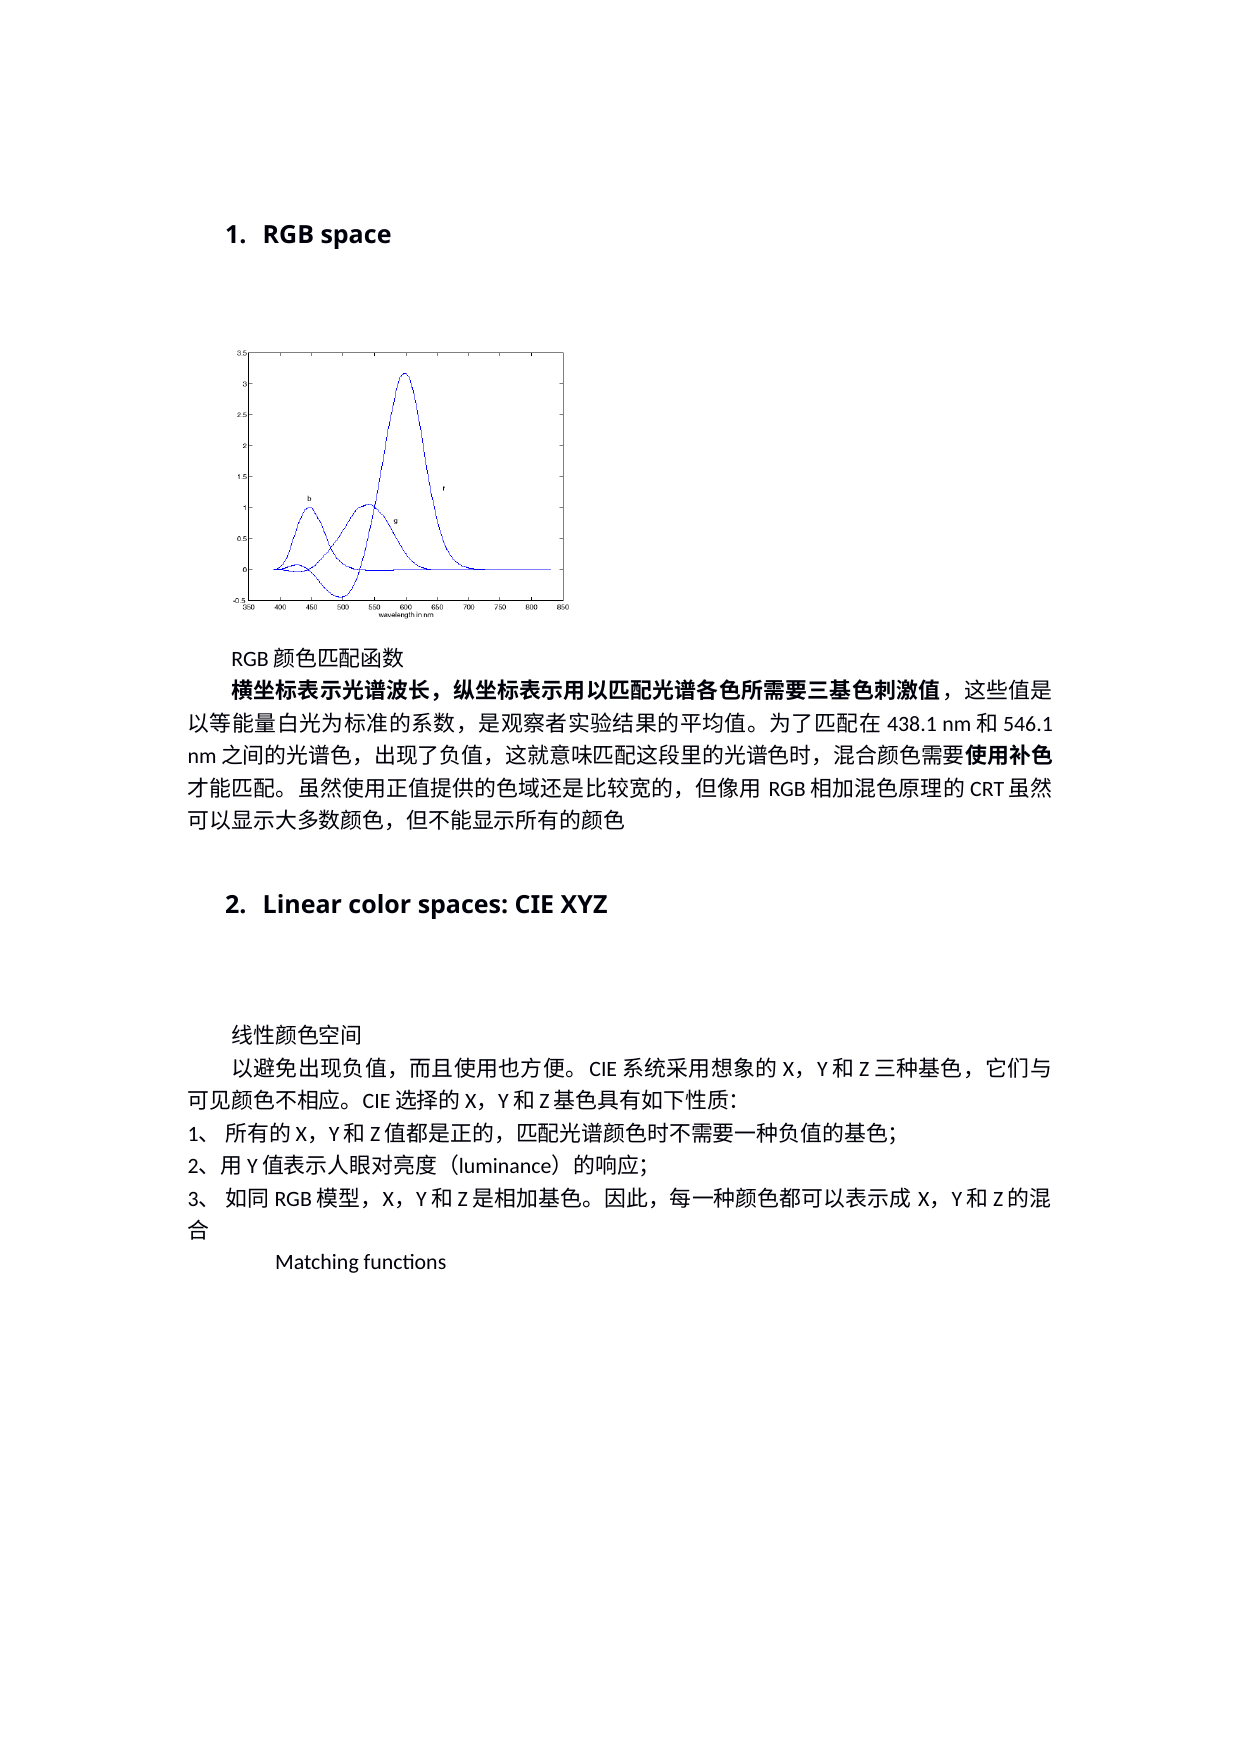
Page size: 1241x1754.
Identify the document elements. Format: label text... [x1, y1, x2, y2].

picture [231, 348, 571, 619]
text RGB颜色匹配函数 [187, 637, 1053, 669]
text 线性颜色空间 [187, 1014, 1053, 1047]
text 横坐标表示光谱波长，纵坐标表示用以匹配光谱各色所需要三基色刺激值，这些值是以等能量白光为标准的系数，是观察者实验结果的平均值。为了匹配在438.1 nm和546.1 nm之间的光谱色，出现了负值，这就意味匹配这段里的光谱色时，混合颜色需要使用补色才能匹配。虽然使用正值提供的色域还是比较宽的，但像用RGB相加混色原理的CRT虽然可以显示大多数颜色，但不能显示所有的颜色 [187, 669, 1053, 832]
text 2、用Y值表示人眼对亮度（luminance）的响应； [187, 1144, 1053, 1177]
subtitle Linear color spaces: CIE XYZ [225, 867, 1053, 932]
text Matching functions [231, 1242, 1053, 1274]
text 以避免出现负值，而且使用也方便。CIE系统采用想象的X，Y和Z三种基色，它们与可见颜色不相应。CIE选择的X，Y和Z基色具有如下性质： [187, 1047, 1053, 1112]
text 1、 所有的X，Y和Z值都是正的，匹配光谱颜色时不需要一种负值的基色； [187, 1112, 1053, 1144]
subtitle RGB space [225, 197, 1053, 262]
text 3、 如同RGB模型，X，Y和Z是相加基色。因此，每一种颜色都可以表示成X，Y和Z的混合 [187, 1177, 1053, 1242]
